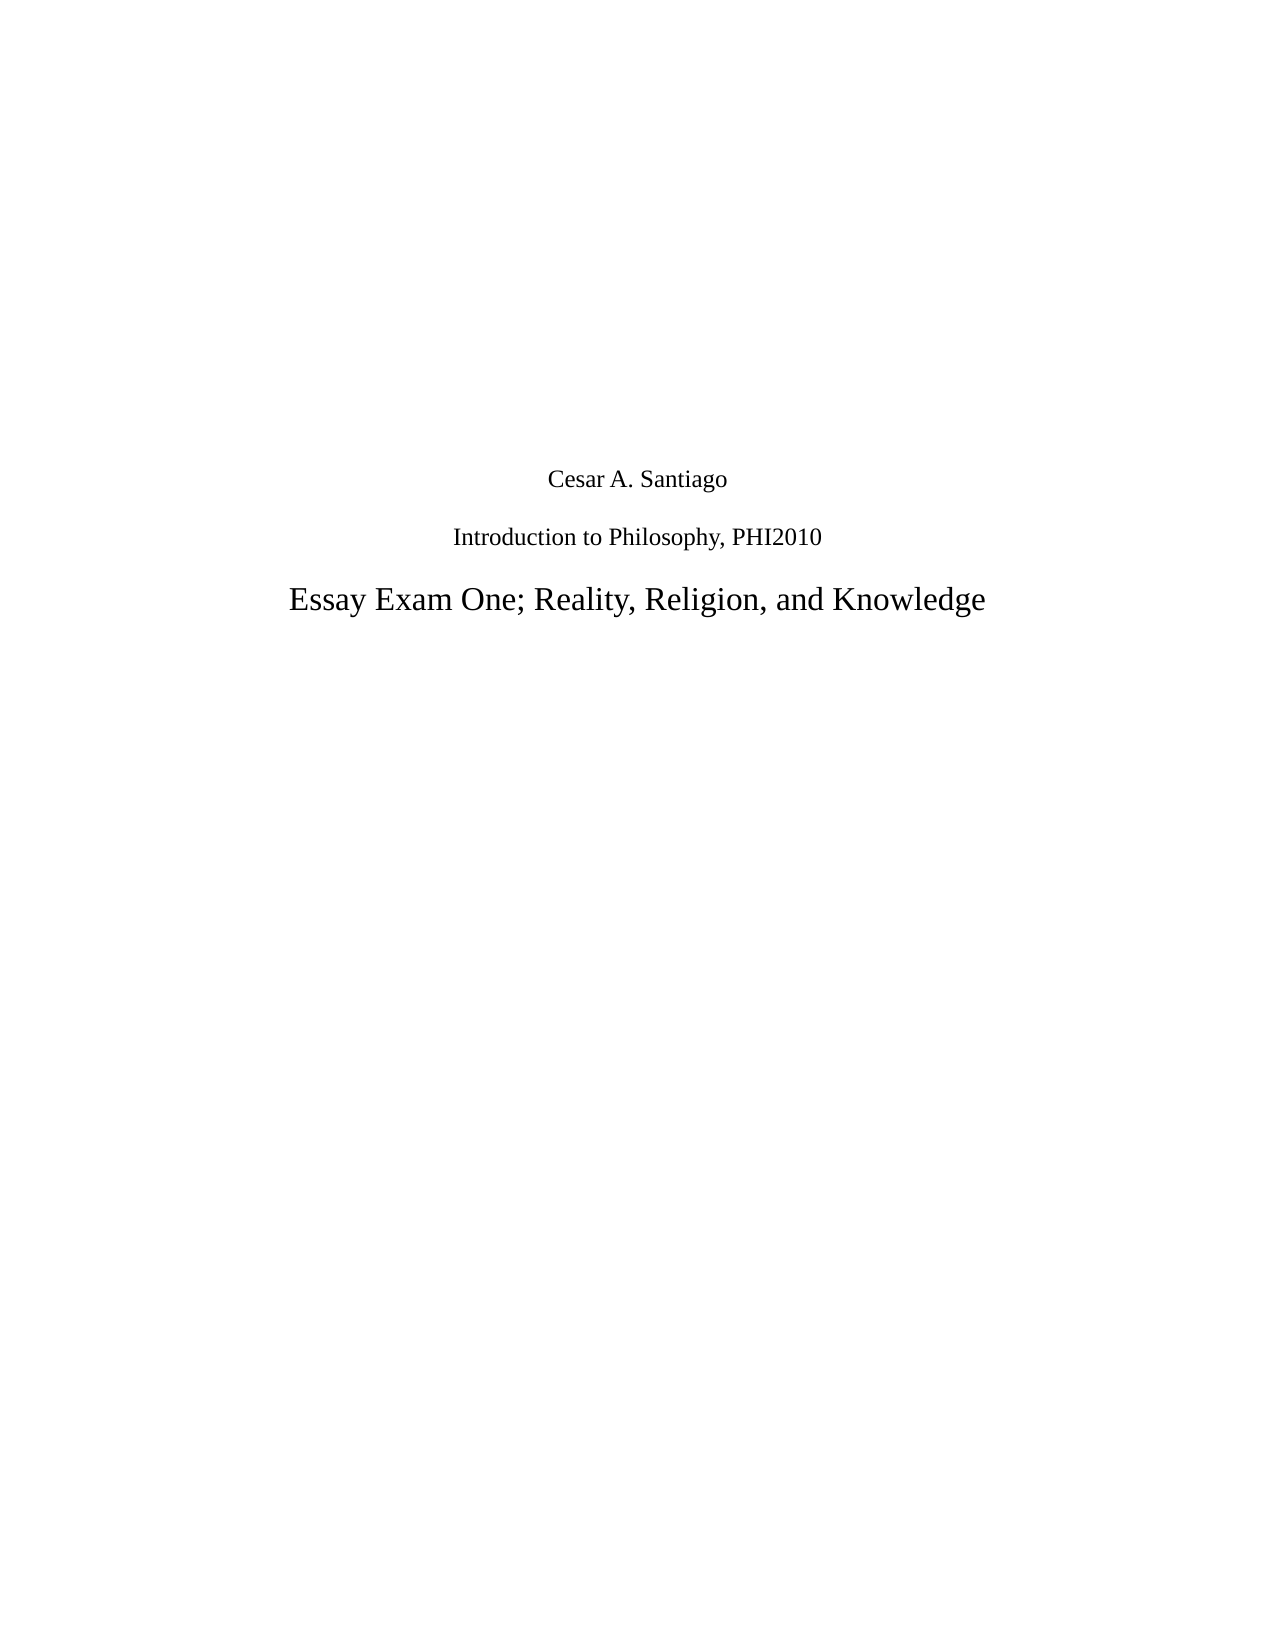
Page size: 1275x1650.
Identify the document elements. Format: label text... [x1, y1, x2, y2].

text Cesar A. Santiago [118, 464, 1157, 493]
text Introduction to Philosophy, PHI2010 [118, 522, 1157, 551]
text Essay Exam One; Reality, Religion, and Knowledge [118, 579, 1157, 618]
